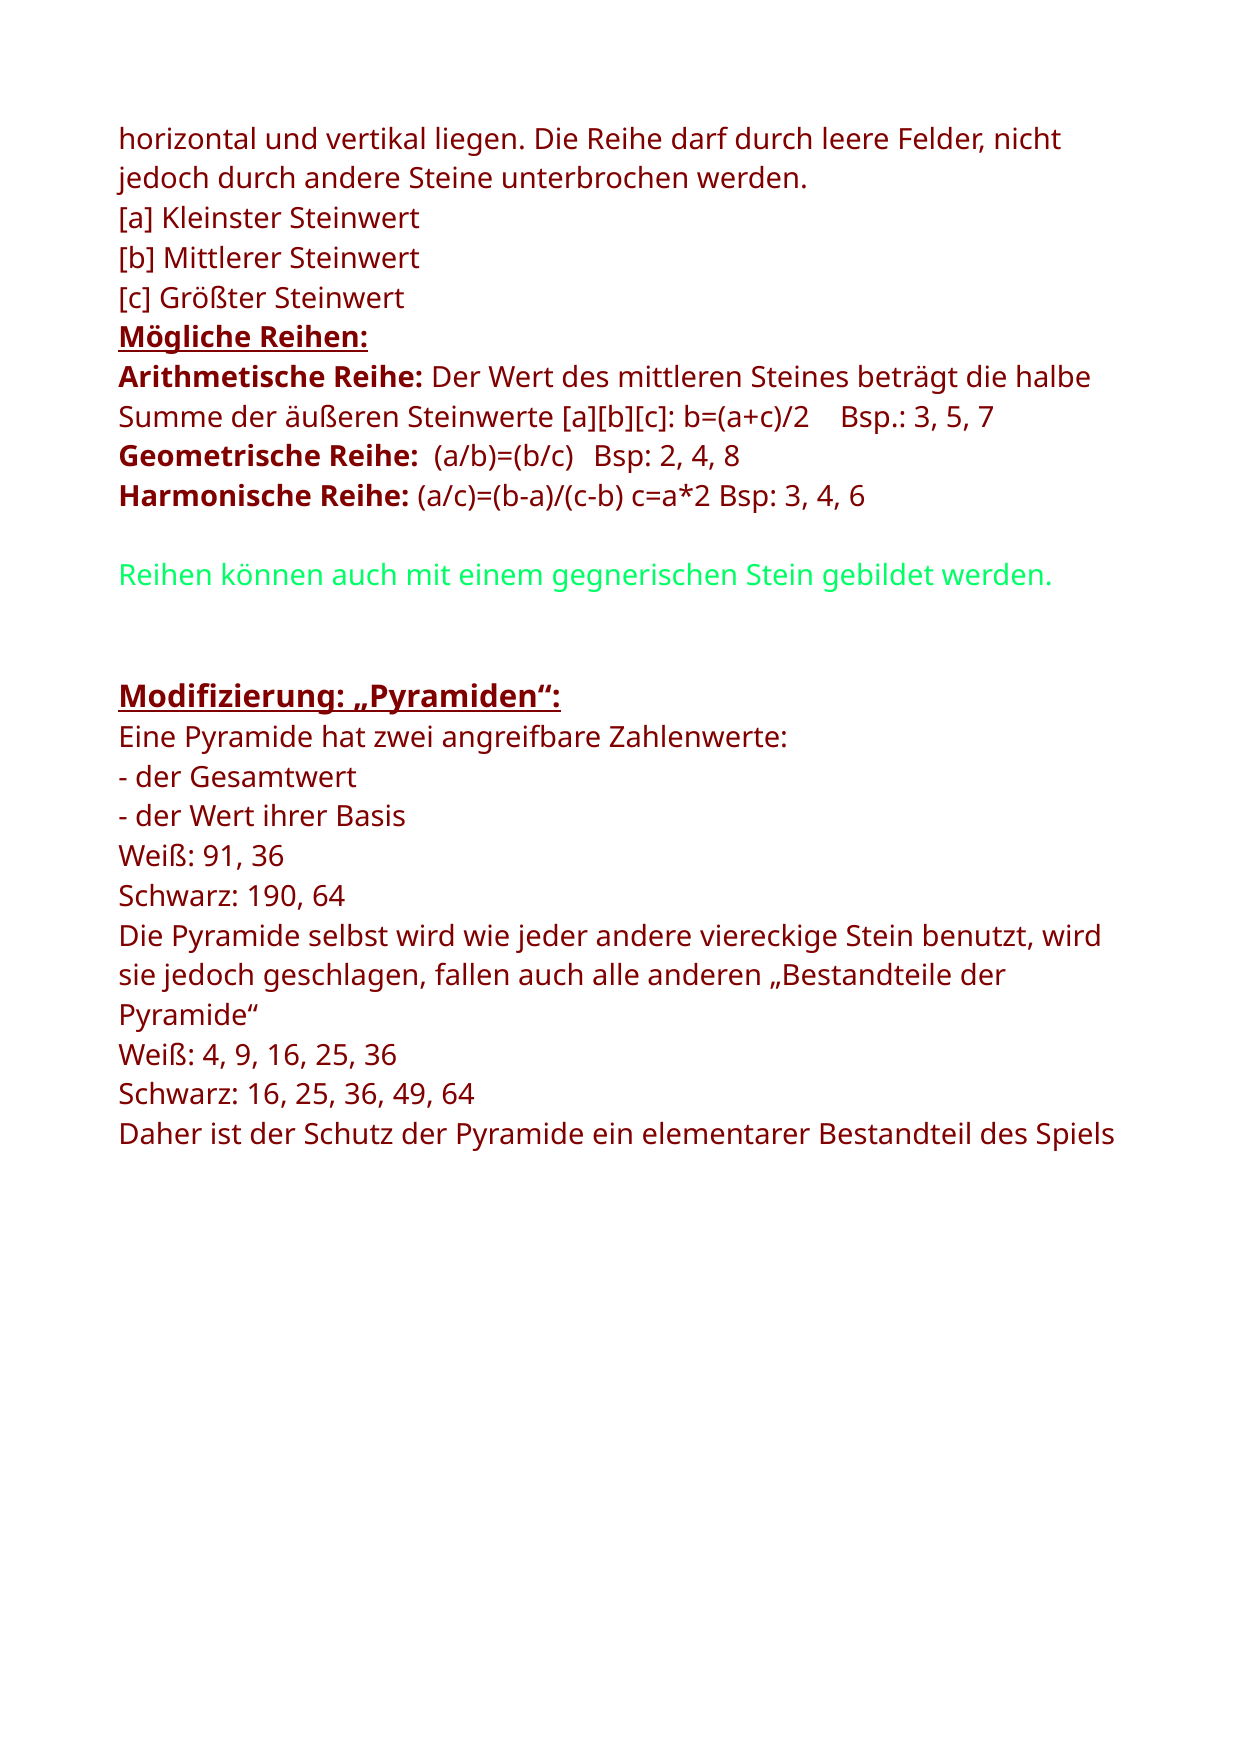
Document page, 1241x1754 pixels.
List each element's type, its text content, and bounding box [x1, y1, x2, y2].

text Modifizierung: „Pyramiden“: [118, 674, 1122, 716]
text Geometrische Reihe: (a/b)=(b/c) Bsp: 2, 4, 8 [118, 436, 1122, 475]
text Mögliche Reihen: [118, 317, 1122, 356]
text Harmonische Reihe: (a/c)=(b-a)/(c-b) c=a*2 Bsp: 3, 4, 6 [118, 475, 1122, 515]
text horizontal und vertikal liegen. Die Reihe darf durch leere Felder, nicht jedoch durch andere Steine unterbrochen werden. [118, 118, 1122, 197]
text [c] Größter Steinwert [118, 277, 1122, 317]
text Weiß: 91, 36 [118, 835, 1122, 875]
text - der Gesamtwert [118, 756, 1122, 796]
text Arithmetische Reihe: Der Wert des mittleren Steines beträgt die halbe Summe der äußeren Steinwerte [a][b][c]: b=(a+c)/2 Bsp.: 3, 5, 7 [118, 356, 1122, 436]
text Die Pyramide selbst wird wie jeder andere viereckige Stein benutzt, wird sie jedoch geschlagen, fallen auch alle anderen „Bestandteile der Pyramide“ [118, 915, 1122, 1034]
text Schwarz: 190, 64 [118, 875, 1122, 915]
text Schwarz: 16, 25, 36, 49, 64 [118, 1073, 1122, 1113]
text - der Wert ihrer Basis [118, 796, 1122, 835]
text Weiß: 4, 9, 16, 25, 36 [118, 1034, 1122, 1073]
text Daher ist der Schutz der Pyramide ein elementarer Bestandteil des Spiels [118, 1113, 1122, 1153]
text [b] Mittlerer Steinwert [118, 237, 1122, 277]
text [a] Kleinster Steinwert [118, 197, 1122, 237]
text Eine Pyramide hat zwei angreifbare Zahlenwerte: [118, 716, 1122, 756]
text Reihen können auch mit einem gegnerischen Stein gebildet werden. [118, 555, 1122, 594]
